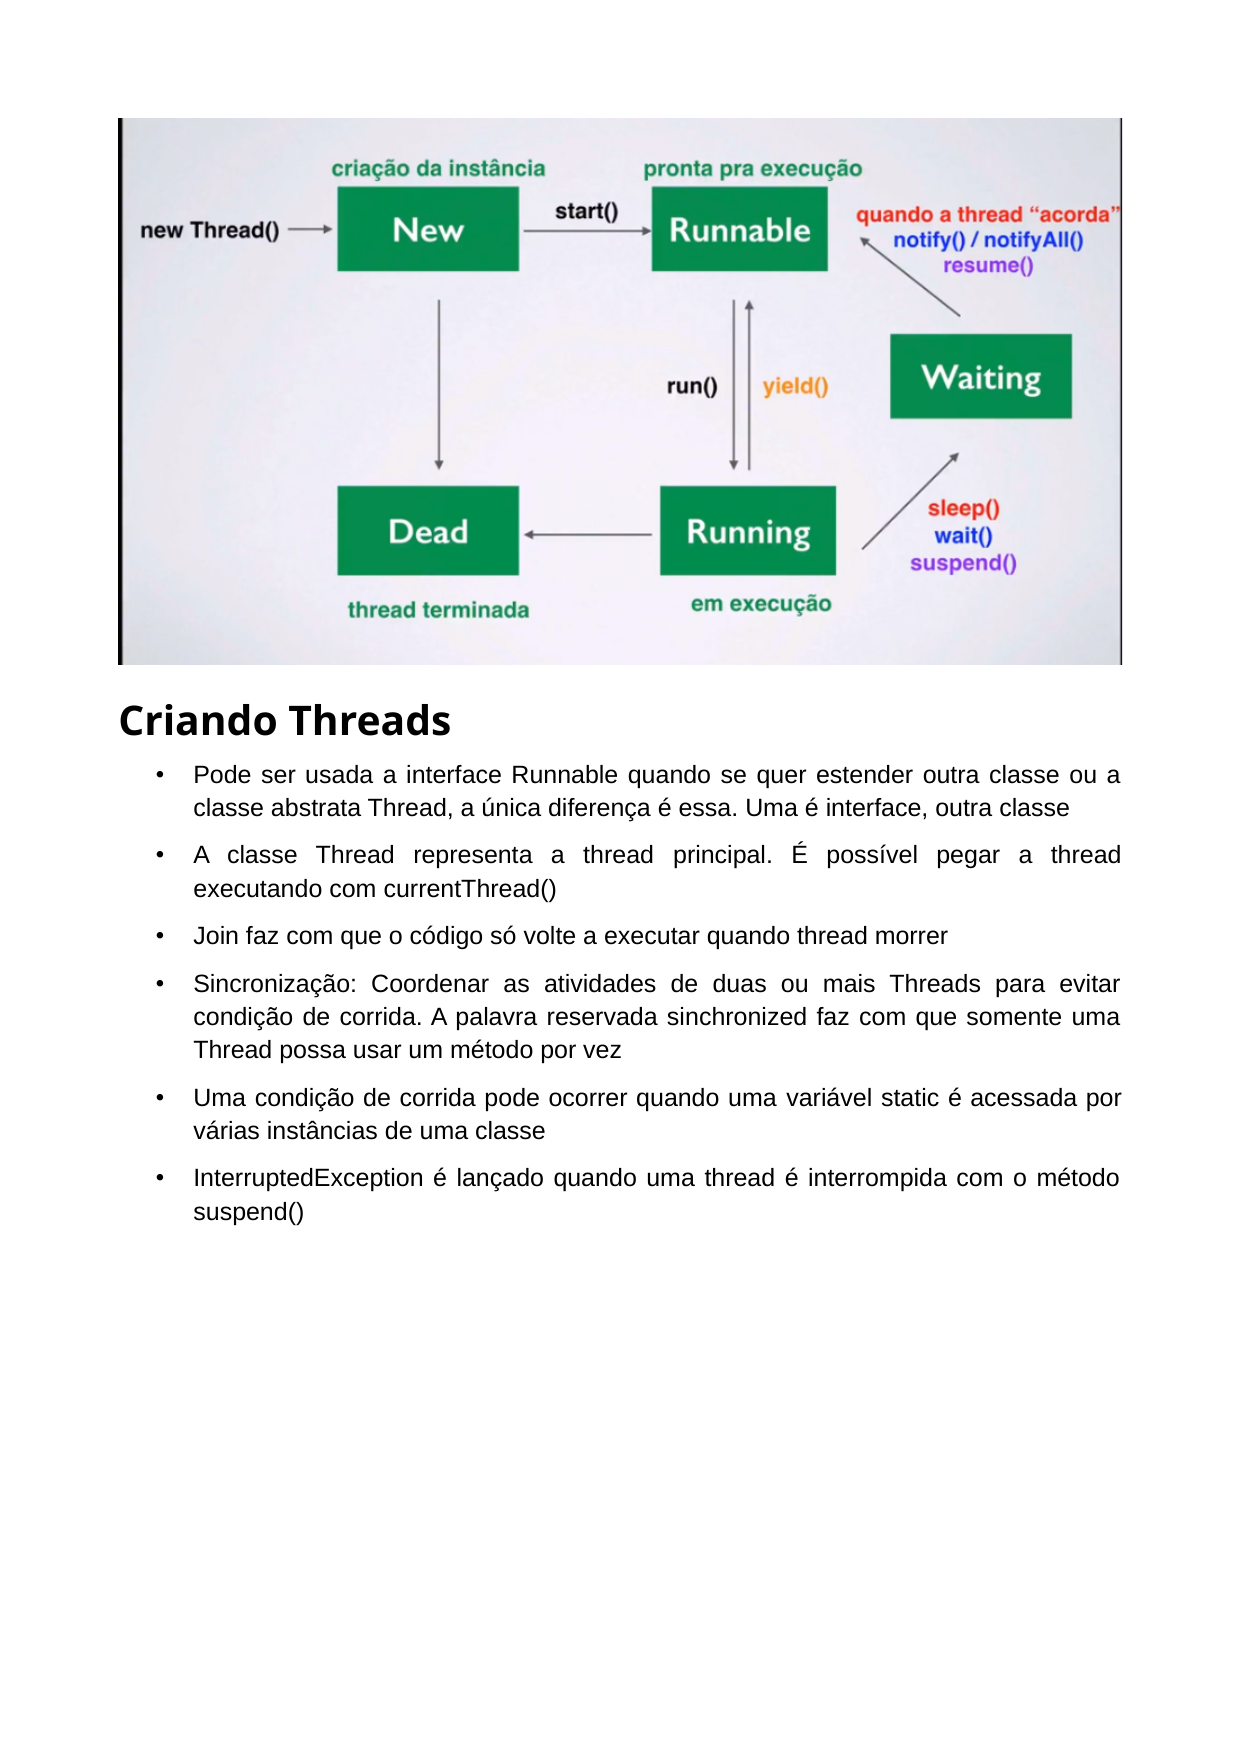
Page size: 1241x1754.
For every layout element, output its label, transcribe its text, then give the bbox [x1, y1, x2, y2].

list Join faz com que o código só volte a executar quando thread morrer [156, 921, 1122, 950]
list Sincronização: Coordenar as atividades de duas ou mais Threads para evitar condição de corrida. A palavra reservada sinchronized faz com que somente uma Thread possa usar um método por vez [156, 969, 1122, 1064]
list Pode ser usada a interface Runnable quando se quer estender outra classe ou a classe abstrata Thread, a única diferença é essa. Uma é interface, outra classe [156, 760, 1122, 822]
list Uma condição de corrida pode ocorrer quando uma variável static é acessada por várias instâncias de uma classe [156, 1083, 1122, 1144]
list A classe Thread representa a thread principal. É possível pegar a thread executando com currentThread() [156, 840, 1122, 902]
picture [118, 118, 1123, 665]
subtitle Criando Threads [118, 692, 1122, 747]
list InterruptedException é lançado quando uma thread é interrompida com o método suspend() [156, 1163, 1122, 1225]
